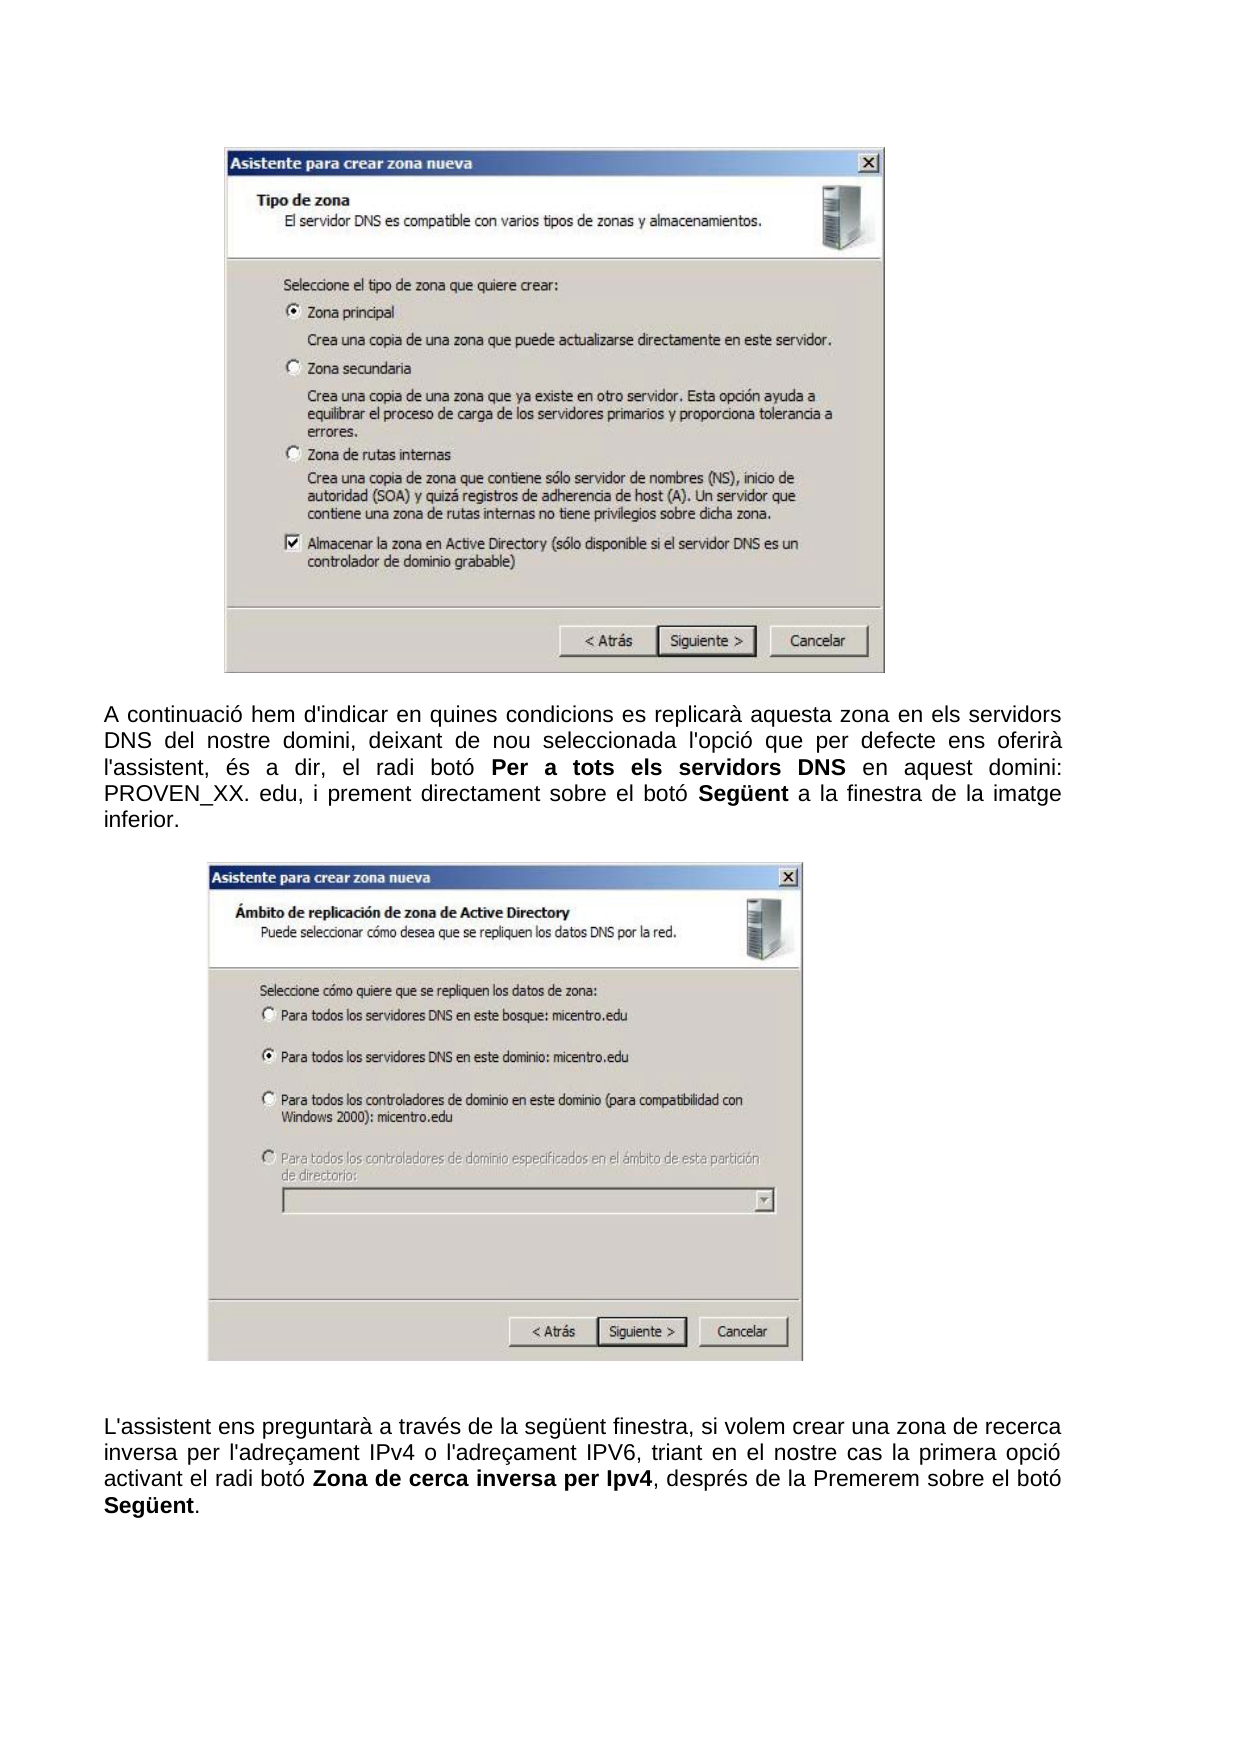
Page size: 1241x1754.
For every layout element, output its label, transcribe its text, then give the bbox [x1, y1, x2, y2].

text L'assistent ens preguntarà a través de la següent finestra, si volem crear una zona de recerca inversa per l'adreçament IPv4 o l'adreçament IPV6, triant en el nostre cas la primera opció activant el radi botó Zona de cerca inversa per Ipv4, després de la Premerem sobre el botó Següent. [103, 1413, 1063, 1518]
text A continuació hem d'indicar en quines condicions es replicarà aquesta zona en els servidors DNS del nostre domini, deixant de nou seleccionada l'opció que per defecte ens oferirà l'assistent, és a dir, el radi botó Per a tots els servidors DNS en aquest domini: PROVEN_XX. edu, i prement directament sobre el botó Següent a la finestra de la imatge inferior. [103, 701, 1063, 833]
